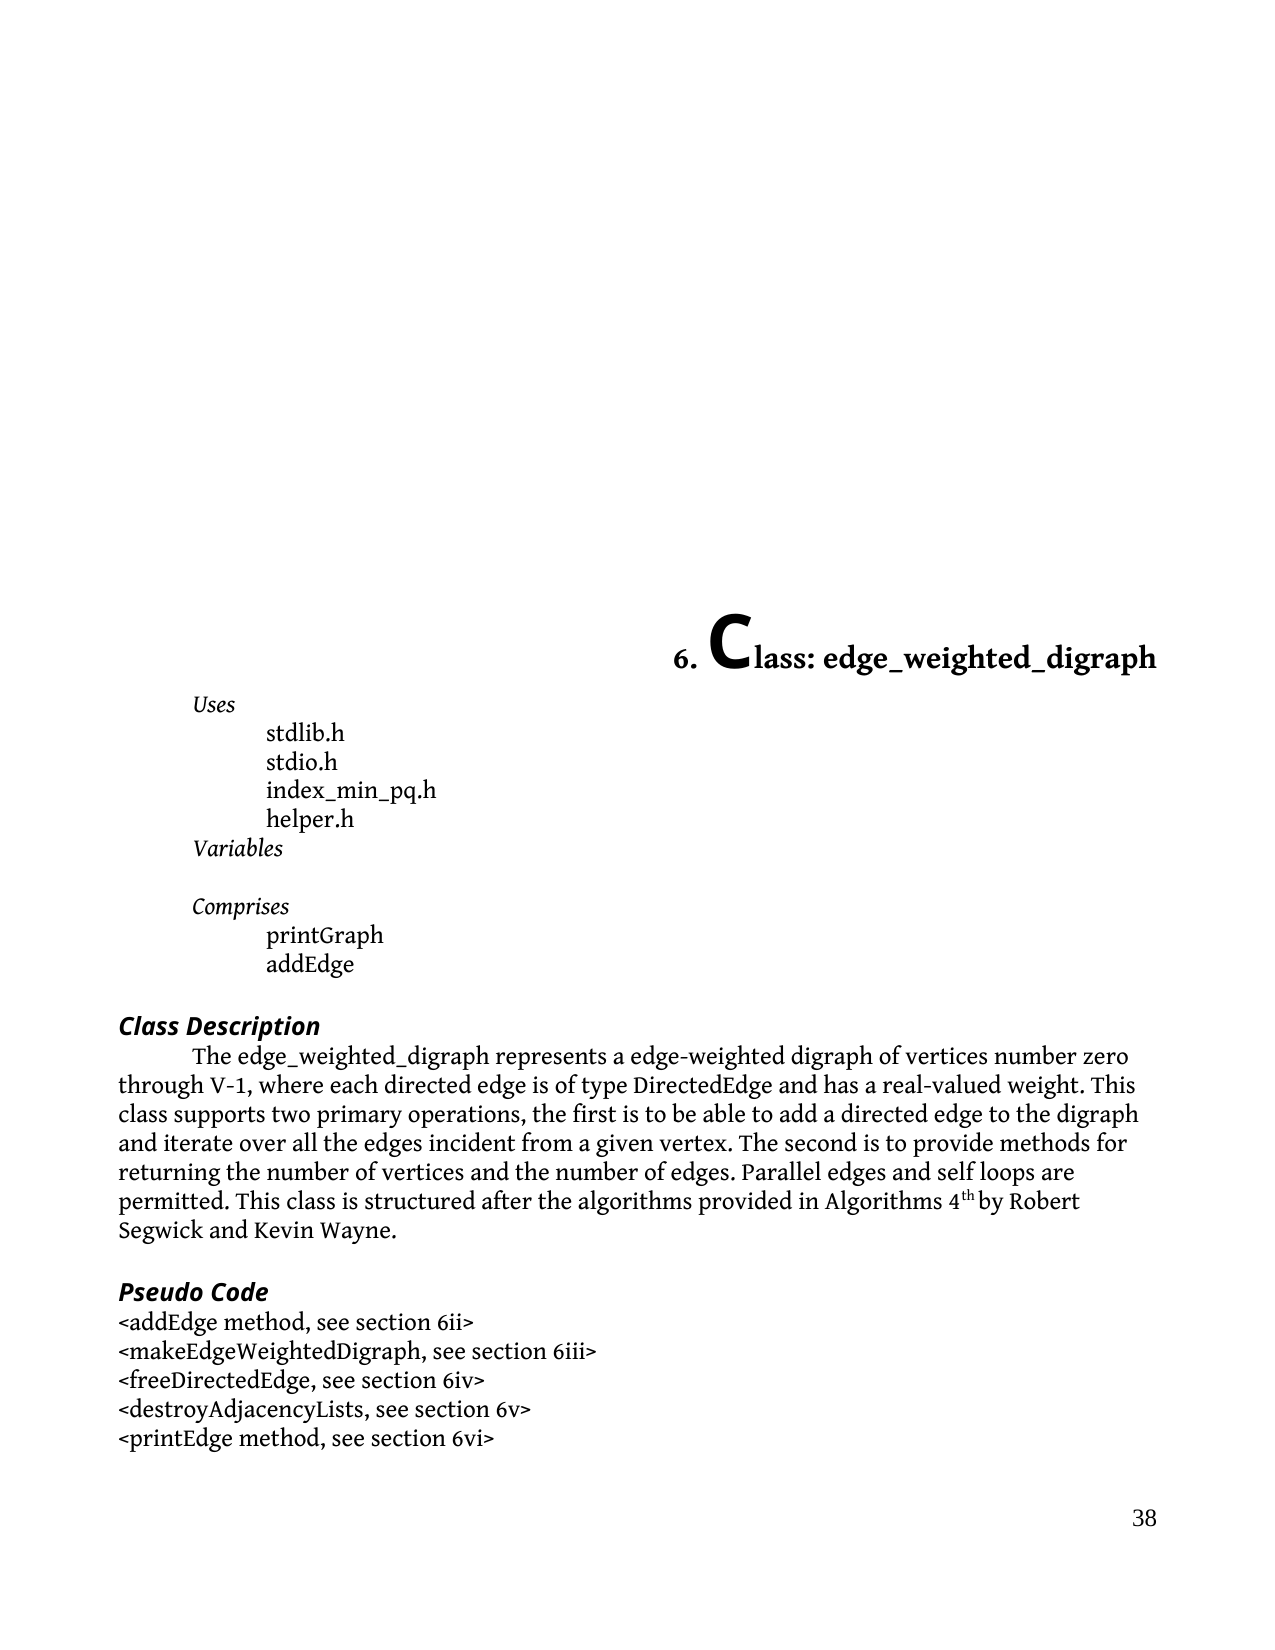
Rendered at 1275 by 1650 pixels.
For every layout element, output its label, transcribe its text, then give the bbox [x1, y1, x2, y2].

text <freeDirectedEdge, see section 6iv> [118, 1366, 1157, 1395]
text <printEdge method, see section 6vi> [118, 1424, 1157, 1453]
text addEdge [118, 951, 1157, 980]
text Uses [118, 690, 1157, 719]
text stdlib.h [118, 719, 1157, 748]
text stdio.h [118, 748, 1157, 777]
text The edge_weighted_digraph represents a edge-weighted digraph of vertices number zero through V-1, where each directed edge is of type DirectedEdge and has a real-valued weight. This class supports two primary operations, the first is to be able to add a directed edge to the digraph and iterate over all the edges incident from a given vertex. The second is to provide methods for returning the number of vertices and the number of edges. Parallel edges and self loops are permitted. This class is structured after the algorithms provided in Algorithms 4th by Robert Segwick and Kevin Wayne. [118, 1043, 1157, 1246]
text Pseudo Code [118, 1274, 1157, 1308]
text <destroyAdjacencyLists, see section 6v> [118, 1395, 1157, 1424]
text <makeEdgeWeightedDigraph, see section 6iii> [118, 1337, 1157, 1366]
text 6. Class: edge_weighted_digraph [118, 588, 1157, 690]
text Class Description [118, 1009, 1157, 1043]
text printGraph [118, 922, 1157, 951]
text index_min_pq.h [118, 777, 1157, 806]
text helper.h [118, 806, 1157, 835]
text Variables [118, 835, 1157, 864]
text Comprises [118, 893, 1157, 922]
text <addEdge method, see section 6ii> [118, 1308, 1157, 1337]
